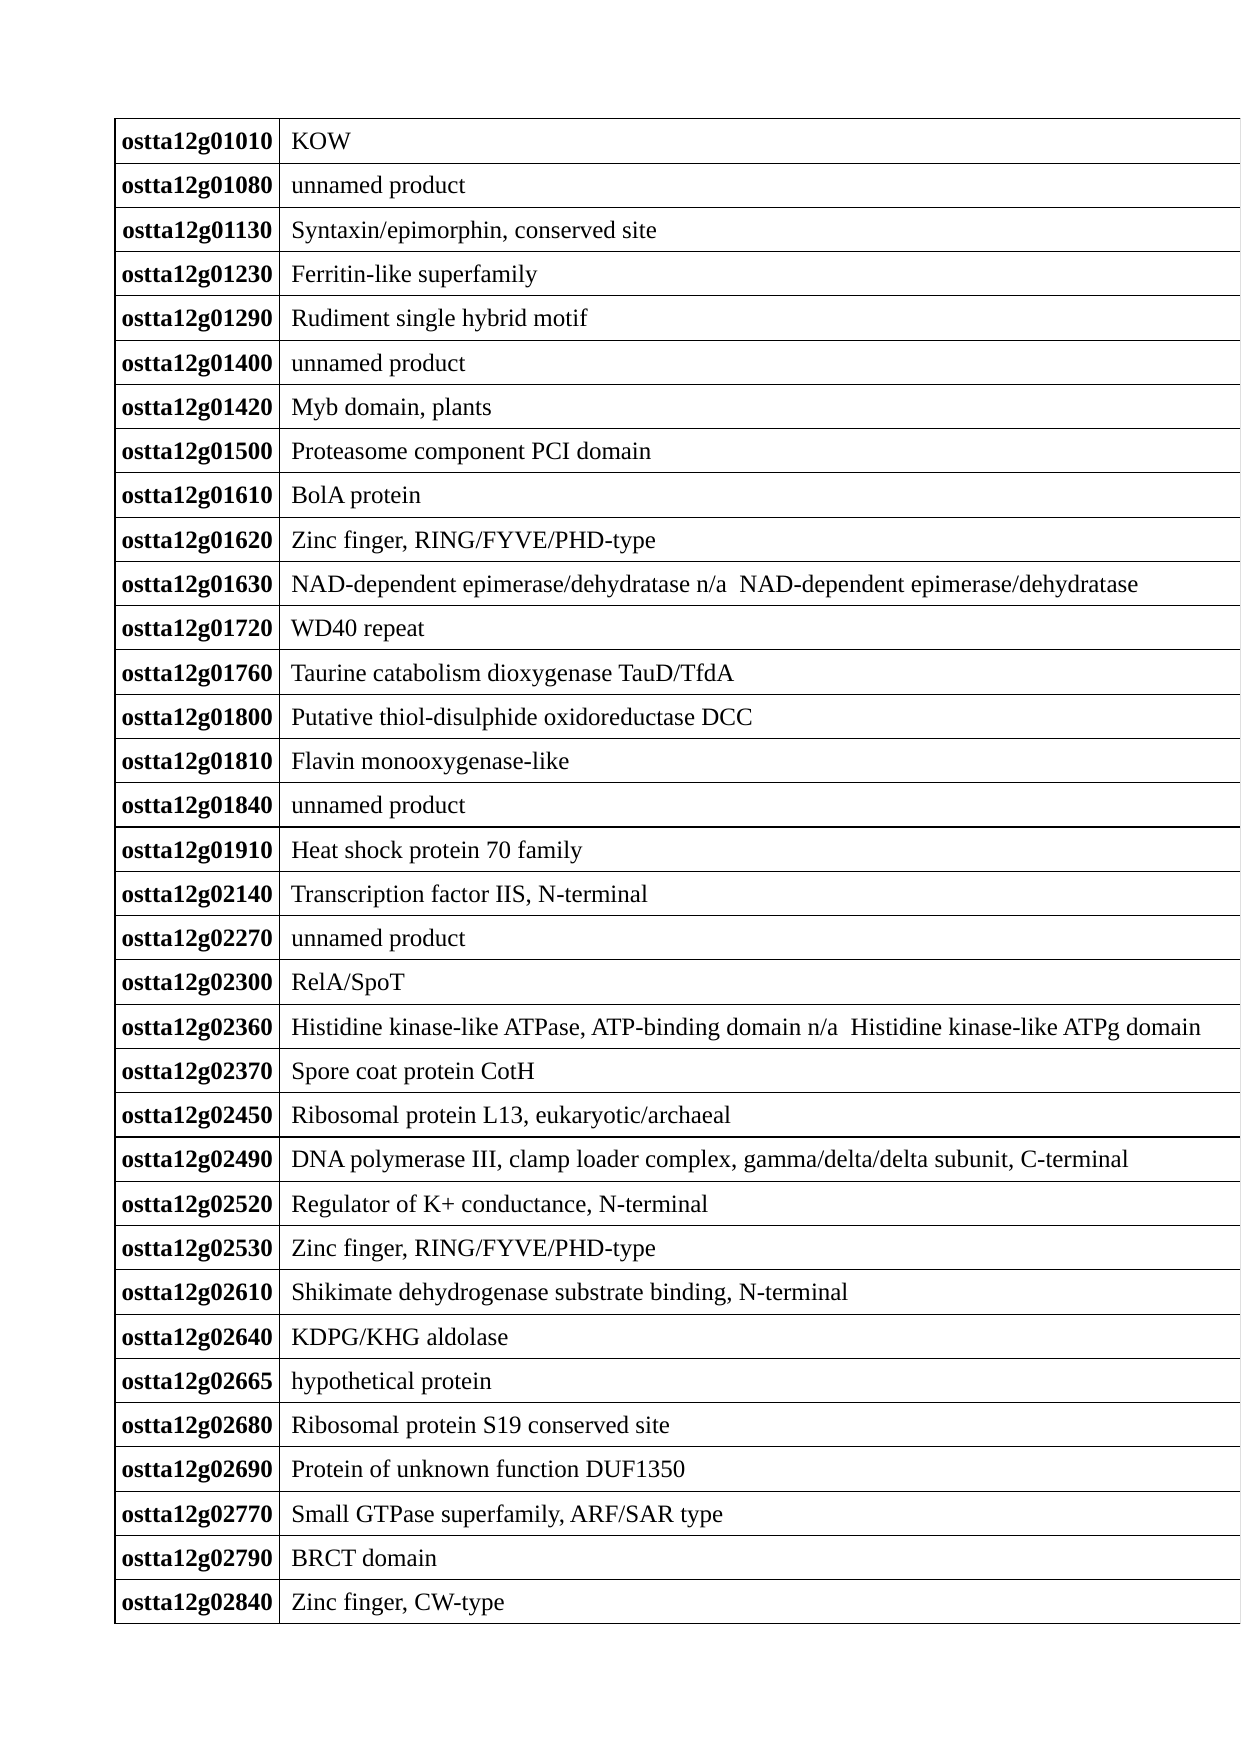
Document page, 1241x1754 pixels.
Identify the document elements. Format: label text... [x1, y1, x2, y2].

table_cell Protein of unknown function DUF1350 [280, 1447, 1240, 1491]
table_cell ostta12g02770 [116, 1492, 279, 1535]
table_cell ostta12g01620 [116, 518, 279, 561]
table_cell ostta12g02530 [116, 1226, 279, 1269]
table_cell RelA/SpoT [280, 960, 1240, 1003]
table_cell Syntaxin/epimorphin, conserved site [280, 208, 1240, 251]
table_cell ostta12g01630 [116, 562, 279, 605]
table_cell Regulator of K+ conductance, N-terminal [280, 1182, 1240, 1225]
table_cell Proteasome component PCI domain [280, 429, 1240, 472]
table_cell Heat shock protein 70 family [280, 828, 1240, 871]
table_cell ostta12g01810 [116, 739, 279, 782]
table_cell Putative thiol-disulphide oxidoreductase DCC [280, 695, 1240, 738]
table_cell ostta12g01800 [116, 695, 279, 738]
table_cell ostta12g01290 [116, 296, 279, 339]
table_cell ostta12g01010 [116, 119, 279, 162]
table_cell unnamed product [280, 783, 1240, 826]
table_cell ostta12g02840 [116, 1580, 279, 1623]
table_cell Zinc finger, CW-type [280, 1580, 1240, 1623]
table_cell BRCT domain [280, 1536, 1240, 1579]
table_cell ostta12g01500 [116, 429, 279, 472]
table_cell ostta12g02270 [116, 916, 279, 959]
table_cell Shikimate dehydrogenase substrate binding, N-terminal [280, 1270, 1240, 1313]
table_cell Myb domain, plants [280, 385, 1240, 428]
table_cell ostta12g02665 [116, 1359, 279, 1402]
table_cell ostta12g01230 [116, 252, 279, 295]
table_cell ostta12g02370 [116, 1049, 279, 1092]
table_cell WD40 repeat [280, 606, 1240, 649]
table_cell ostta12g01610 [116, 473, 279, 517]
table_cell DNA polymerase III, clamp loader complex, gamma/delta/delta subunit, C-terminal [280, 1138, 1240, 1181]
table_cell ostta12g01760 [116, 650, 279, 694]
table_cell Transcription factor IIS, N-terminal [280, 872, 1240, 915]
table_cell ostta12g02520 [116, 1182, 279, 1225]
table_cell ostta12g01910 [116, 828, 279, 871]
table_cell KOW [280, 119, 1240, 162]
table_cell ostta12g02690 [116, 1447, 279, 1491]
table_cell ostta12g02300 [116, 960, 279, 1003]
table_cell Small GTPase superfamily, ARF/SAR type [280, 1492, 1240, 1535]
table_cell unnamed product [280, 341, 1240, 384]
table_cell unnamed product [280, 916, 1240, 959]
table_cell Zinc finger, RING/FYVE/PHD-type [280, 1226, 1240, 1269]
table_cell ostta12g01720 [116, 606, 279, 649]
table_cell NAD-dependent epimerase/dehydratase n/a NAD-dependent epimerase/dehydratase [280, 562, 1240, 605]
table_cell ostta12g01400 [116, 341, 279, 384]
table_cell ostta12g01840 [116, 783, 279, 826]
table_cell ostta12g02450 [116, 1093, 279, 1136]
table_cell ostta12g02490 [116, 1138, 279, 1181]
table_cell Ribosomal protein S19 conserved site [280, 1403, 1240, 1446]
table_cell KDPG/KHG aldolase [280, 1315, 1240, 1358]
table_cell ostta12g01130 [116, 208, 279, 251]
table_cell Rudiment single hybrid motif [280, 296, 1240, 339]
table_cell hypothetical protein [280, 1359, 1240, 1402]
table_cell Ferritin-like superfamily [280, 252, 1240, 295]
table_cell ostta12g02140 [116, 872, 279, 915]
table_cell ostta12g02790 [116, 1536, 279, 1579]
table_cell Spore coat protein CotH [280, 1049, 1240, 1092]
table_cell unnamed product [280, 164, 1240, 207]
table_cell Zinc finger, RING/FYVE/PHD-type [280, 518, 1240, 561]
table_cell ostta12g02360 [116, 1005, 279, 1048]
table_cell ostta12g01420 [116, 385, 279, 428]
table_cell Ribosomal protein L13, eukaryotic/archaeal [280, 1093, 1240, 1136]
table_cell BolA protein [280, 473, 1240, 517]
table_cell Taurine catabolism dioxygenase TauD/TfdA [280, 650, 1240, 694]
table_cell ostta12g02680 [116, 1403, 279, 1446]
table_cell Histidine kinase-like ATPase, ATP-binding domain n/a Histidine kinase-like ATPg domain [280, 1005, 1240, 1048]
table_cell ostta12g02610 [116, 1270, 279, 1313]
table_cell Flavin monooxygenase-like [280, 739, 1240, 782]
table_cell ostta12g02640 [116, 1315, 279, 1358]
table_cell ostta12g01080 [116, 164, 279, 207]
